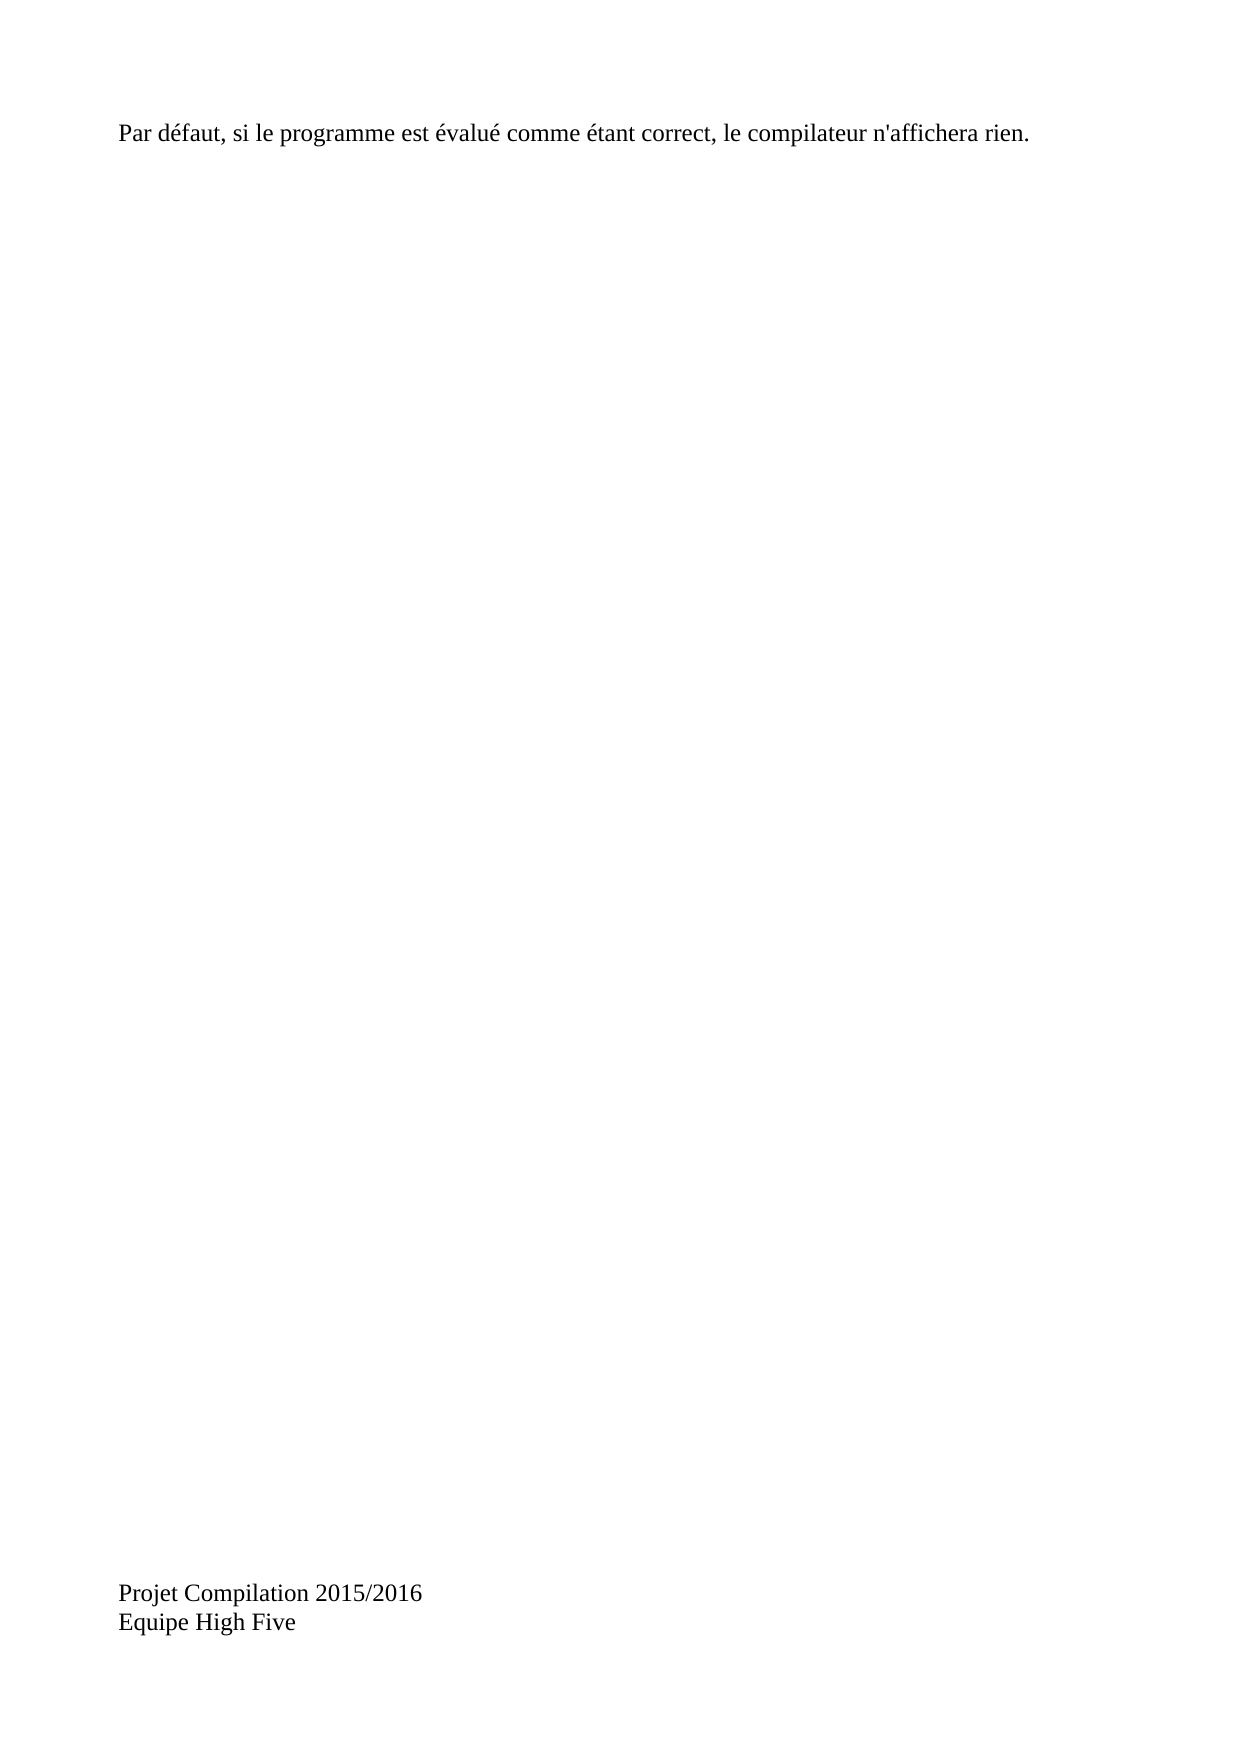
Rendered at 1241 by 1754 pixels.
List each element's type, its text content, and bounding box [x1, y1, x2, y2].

text Par défaut, si le programme est évalué comme étant correct, le compilateur n'affichera rien. [118, 118, 1122, 147]
